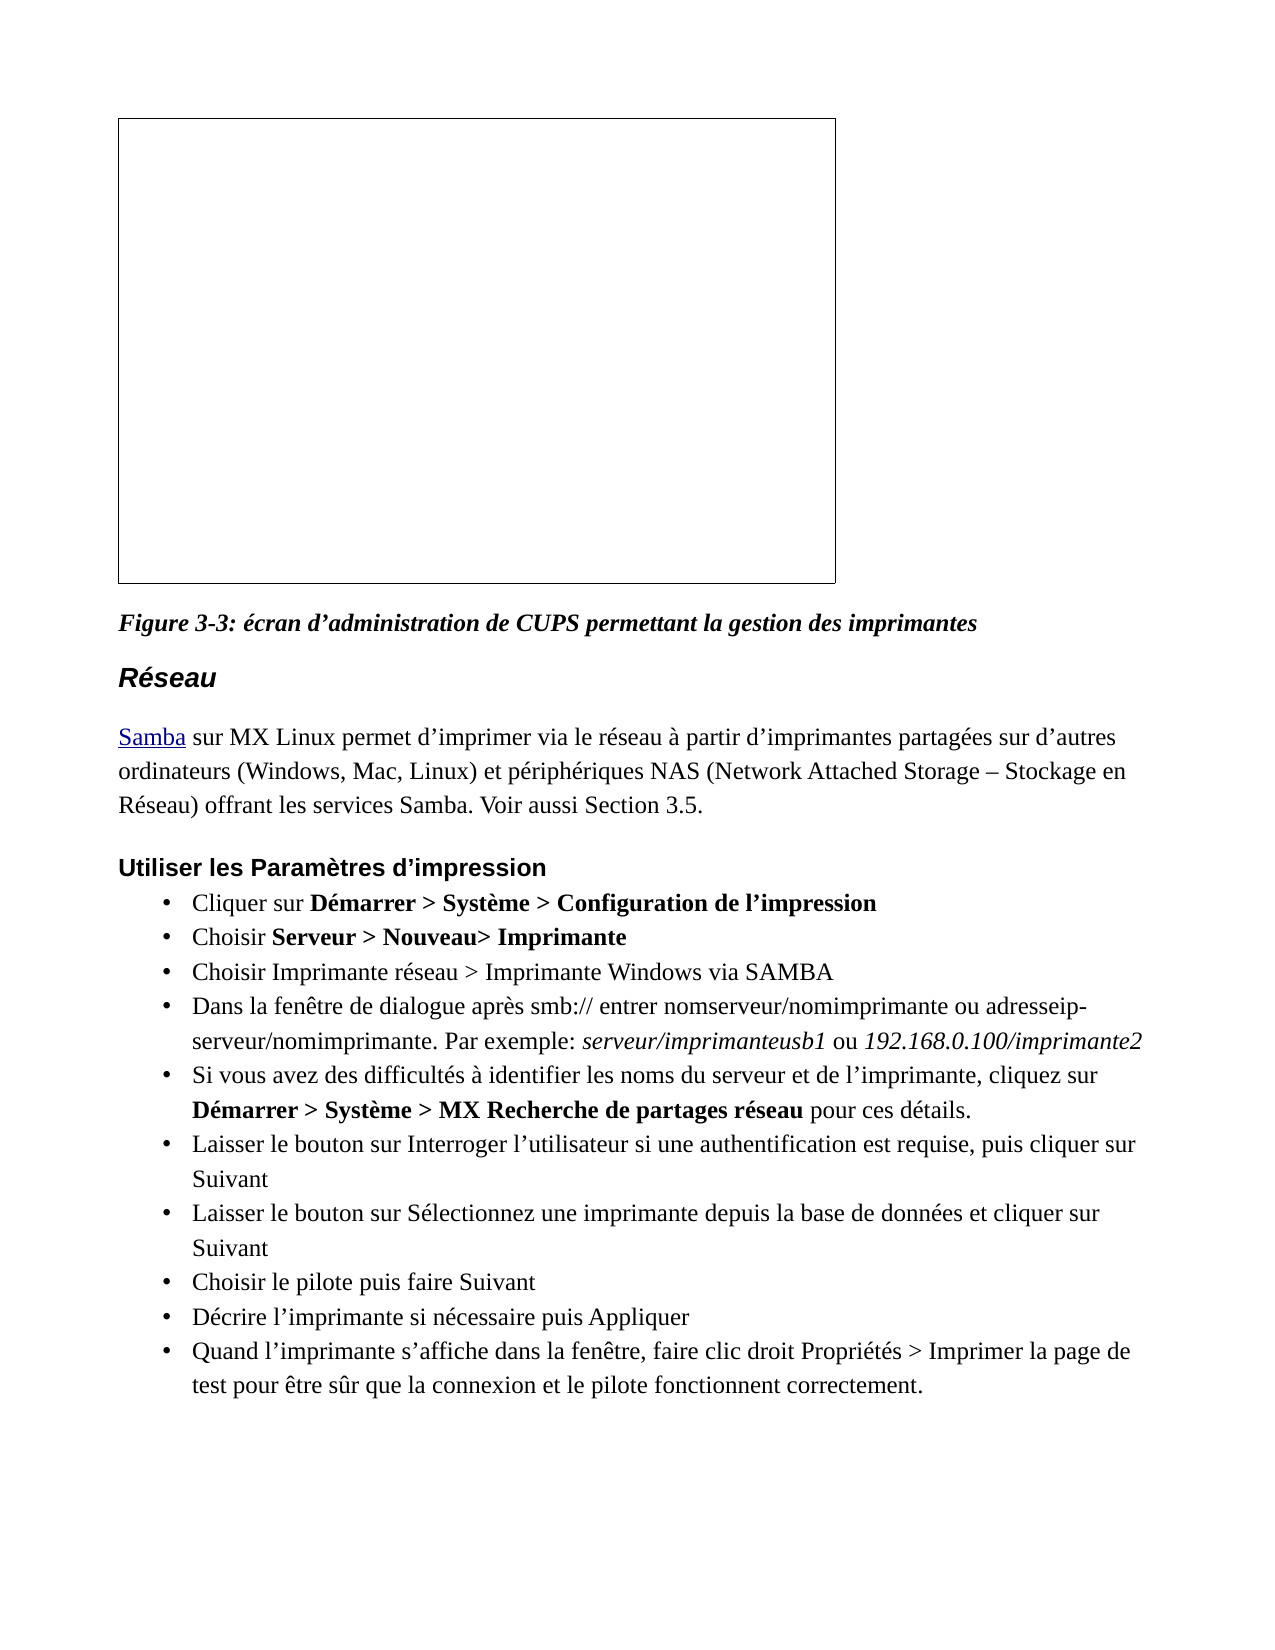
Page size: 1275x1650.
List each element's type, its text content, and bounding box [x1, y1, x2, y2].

list Décrire l’imprimante si nécessaire puis Appliquer [162, 1302, 1157, 1330]
list Choisir Serveur > Nouveau> Imprimante [162, 922, 1157, 951]
list Quand l’imprimante s’affiche dans la fenêtre, faire clic droit Propriétés > Imprimer la page de test pour être sûr que la connexion et le pilote fonctionnent correctement. [162, 1336, 1141, 1399]
subtitle Utiliser les Paramètres d’impression [118, 853, 1157, 882]
list Choisir Imprimante réseau > Imprimante Windows via SAMBA [162, 957, 1157, 986]
subtitle Réseau [118, 662, 1157, 693]
text Samba sur MX Linux permet d’imprimer via le réseau à partir d’imprimantes partagées sur d’autres ordinateurs (Windows, Mac, Linux) et périphériques NAS (Network Attached Storage – Stockage en Réseau) offrant les services Samba. Voir aussi Section 3.5. [118, 722, 1157, 819]
list Cliquer sur Démarrer > Système > Configuration de l’impression [162, 888, 1157, 917]
list Dans la fenêtre de dialogue après smb:// entrer nomserveur/nomimprimante ou adresseip-serveur/nomimprimante. Par exemple: serveur/imprimanteusb1 ou 192.168.0.100/imprimante2 [162, 991, 1157, 1054]
list Si vous avez des difficultés à identifier les noms du serveur et de l’imprimante, cliquez sur Démarrer > Système > MX Recherche de partages réseau pour ces détails. [162, 1060, 1157, 1123]
text Figure 3-3: écran d’administration de CUPS permettant la gestion des imprimantes [118, 608, 1157, 637]
list Laisser le bouton sur Sélectionnez une imprimante depuis la base de données et cliquer sur Suivant [162, 1198, 1157, 1261]
list Laisser le bouton sur Interroger l’utilisateur si une authentification est requise, puis cliquer sur Suivant [162, 1129, 1157, 1192]
list Choisir le pilote puis faire Suivant [162, 1267, 1157, 1296]
